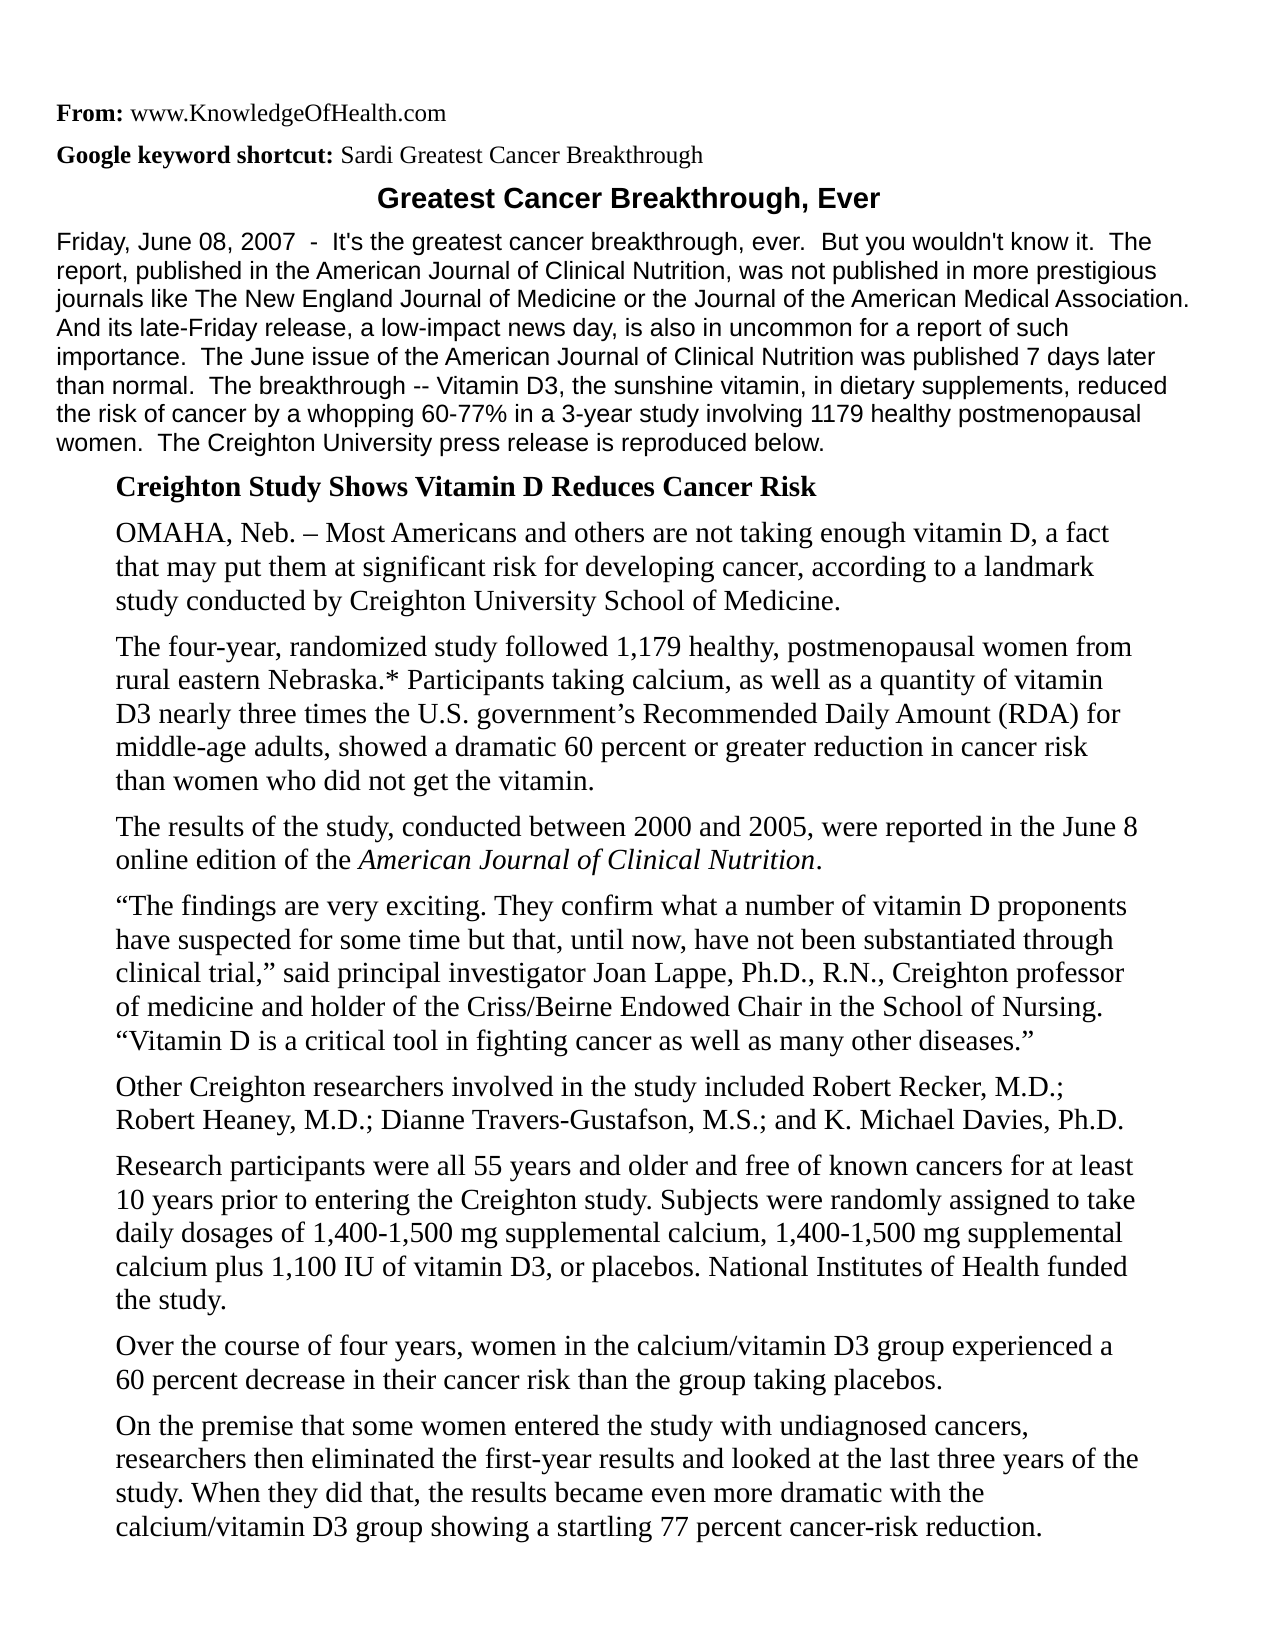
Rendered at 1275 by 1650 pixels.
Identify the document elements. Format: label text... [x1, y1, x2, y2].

text The results of the study, conducted between 2000 and 2005, were reported in the June 8 online edition of the American Journal of Clinical Nutrition. [115, 809, 1142, 876]
text From: www.KnowledgeOfHealth.com [56, 98, 1202, 127]
text The four-year, randomized study followed 1,179 healthy, postmenopausal women from rural eastern Nebraska.* Participants taking calcium, as well as a quantity of vitamin D3 nearly three times the U.S. government’s Recommended Daily Amount (RDA) for middle-age adults, showed a dramatic 60 percent or greater reduction in cancer risk than women who did not get the vitamin. [115, 629, 1142, 796]
text Creighton Study Shows Vitamin D Reduces Cancer Risk [115, 469, 1142, 503]
text “The findings are very exciting. They confirm what a number of vitamin D proponents have suspected for some time but that, until now, have not been substantiated through clinical trial,” said principal investigator Joan Lappe, Ph.D., R.N., Creighton professor of medicine and holder of the Criss/Beirne Endowed Chair in the School of Nursing. “Vitamin D is a critical tool in fighting cancer as well as many other diseases.” [115, 888, 1142, 1056]
text Other Creighton researchers involved in the study included Robert Recker, M.D.; Robert Heaney, M.D.; Dianne Travers-Gustafson, M.S.; and K. Michael Davies, Ph.D. [115, 1069, 1142, 1136]
text Research participants were all 55 years and older and free of known cancers for at least 10 years prior to entering the Creighton study. Subjects were randomly assigned to take daily dosages of 1,400-1,500 mg supplemental calcium, 1,400-1,500 mg supplemental calcium plus 1,100 IU of vitamin D3, or placebos. National Institutes of Health funded the study. [115, 1148, 1142, 1316]
text Friday, June 08, 2007 - It's the greatest cancer breakthrough, ever. But you wouldn't know it. The report, published in the American Journal of Clinical Nutrition, was not published in more prestigious journals like The New England Journal of Medicine or the Journal of the American Medical Association. And its late-Friday release, a low-impact news day, is also in uncommon for a report of such importance. The June issue of the American Journal of Clinical Nutrition was published 7 days later than normal. The breakthrough -- Vitamin D3, the sunshine vitamin, in dietary supplements, reduced the risk of cancer by a whopping 60-77% in a 3-year study involving 1179 healthy postmenopausal women. The Creighton University press release is reproduced below. [56, 227, 1202, 457]
text OMAHA, Neb. – Most Americans and others are not taking enough vitamin D, a fact that may put them at significant risk for developing cancer, according to a landmark study conducted by Creighton University School of Medicine. [115, 516, 1142, 616]
text On the premise that some women entered the study with undiagnosed cancers, researchers then eliminated the first-year results and looked at the last three years of the study. When they did that, the results became even more dramatic with the calcium/vitamin D3 group showing a startling 77 percent cancer-risk reduction. [115, 1408, 1142, 1542]
text Google keyword shortcut: Sardi Greatest Cancer Breakthrough [56, 140, 1202, 168]
text Over the course of four years, women in the calcium/vitamin D3 group experienced a 60 percent decrease in their cancer risk than the group taking placebos. [115, 1328, 1142, 1396]
text Greatest Cancer Breakthrough, Ever [56, 181, 1202, 214]
